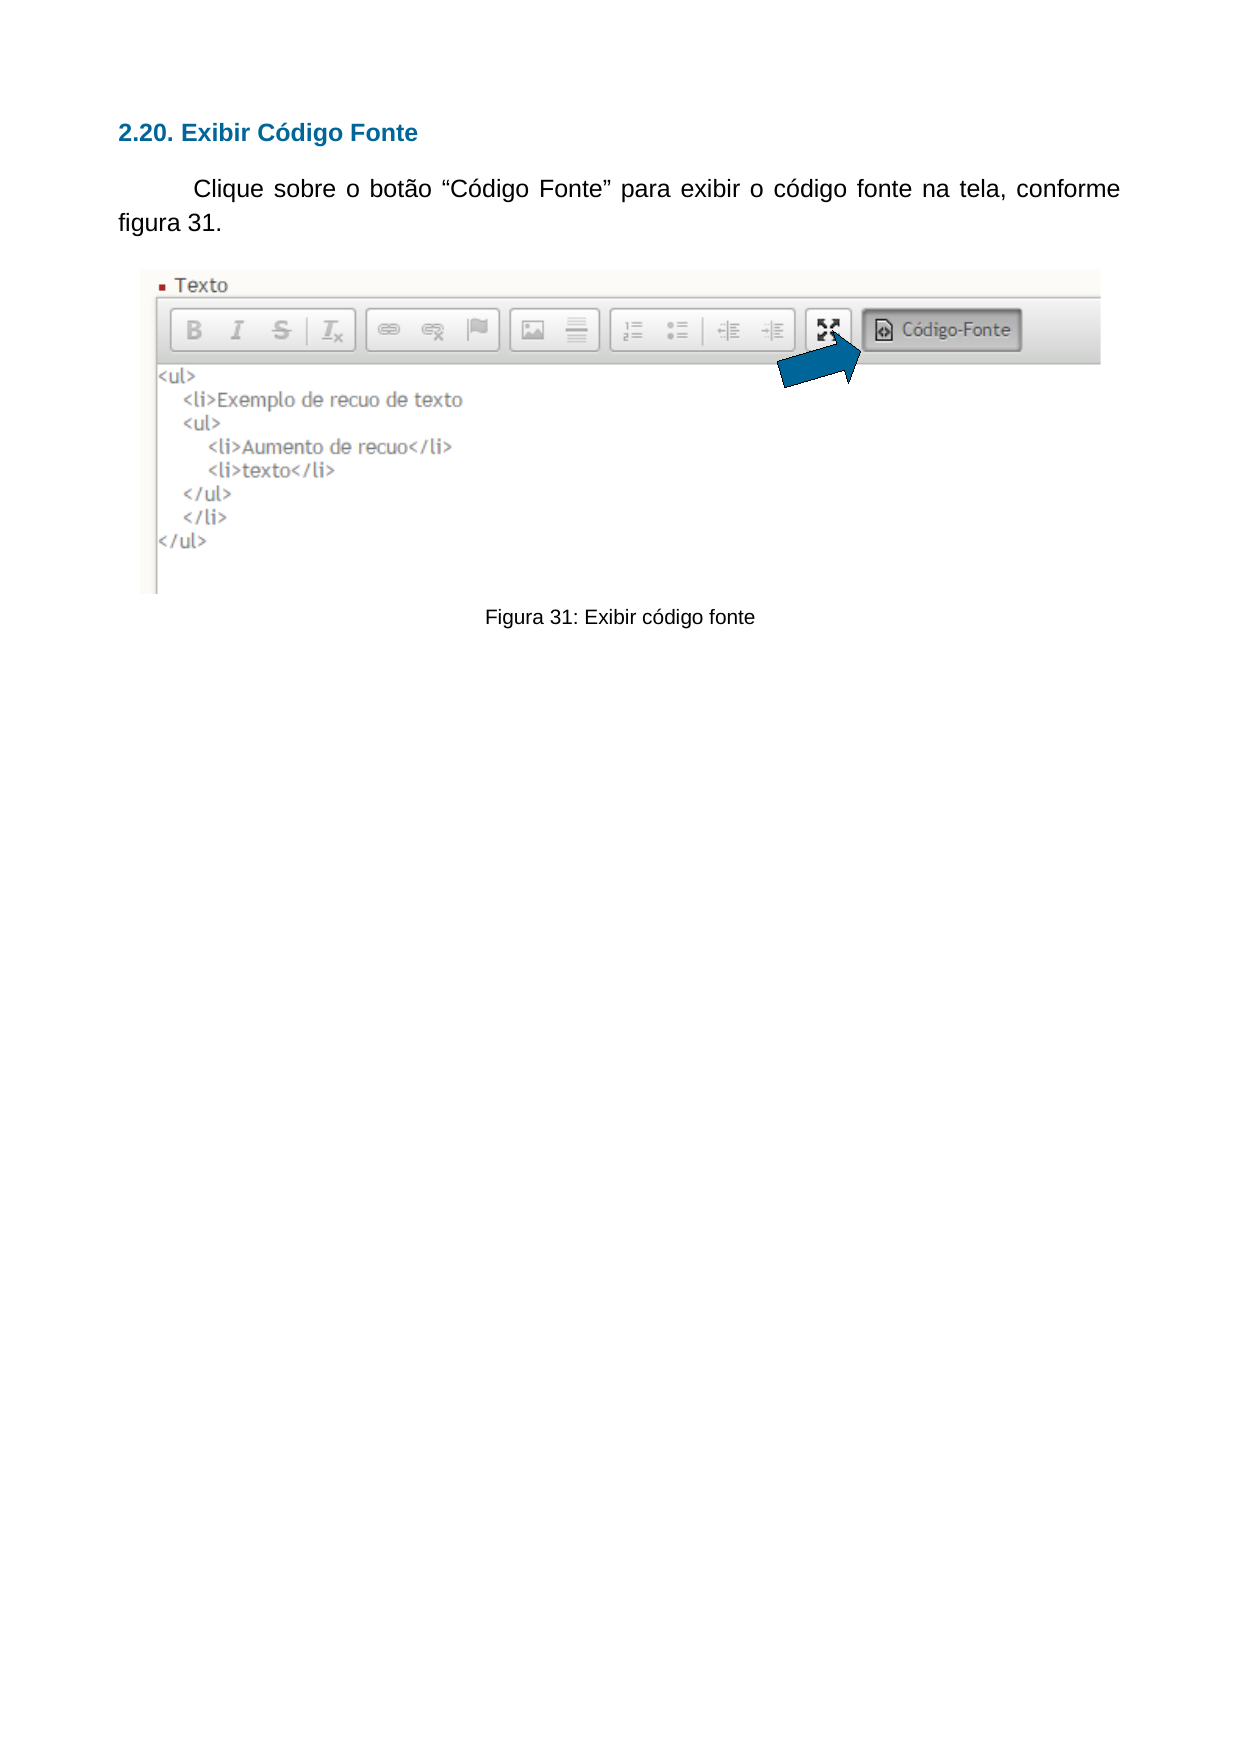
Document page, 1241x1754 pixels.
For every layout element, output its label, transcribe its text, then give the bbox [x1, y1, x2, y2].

subtitle Exibir Código Fonte [118, 118, 1122, 147]
picture [139, 269, 1101, 594]
text Figura 31: Exibir código fonte [140, 594, 1101, 629]
text Clique sobre o botão “Código Fonte” para exibir o código fonte na tela, conforme figura 31. [118, 174, 1122, 237]
